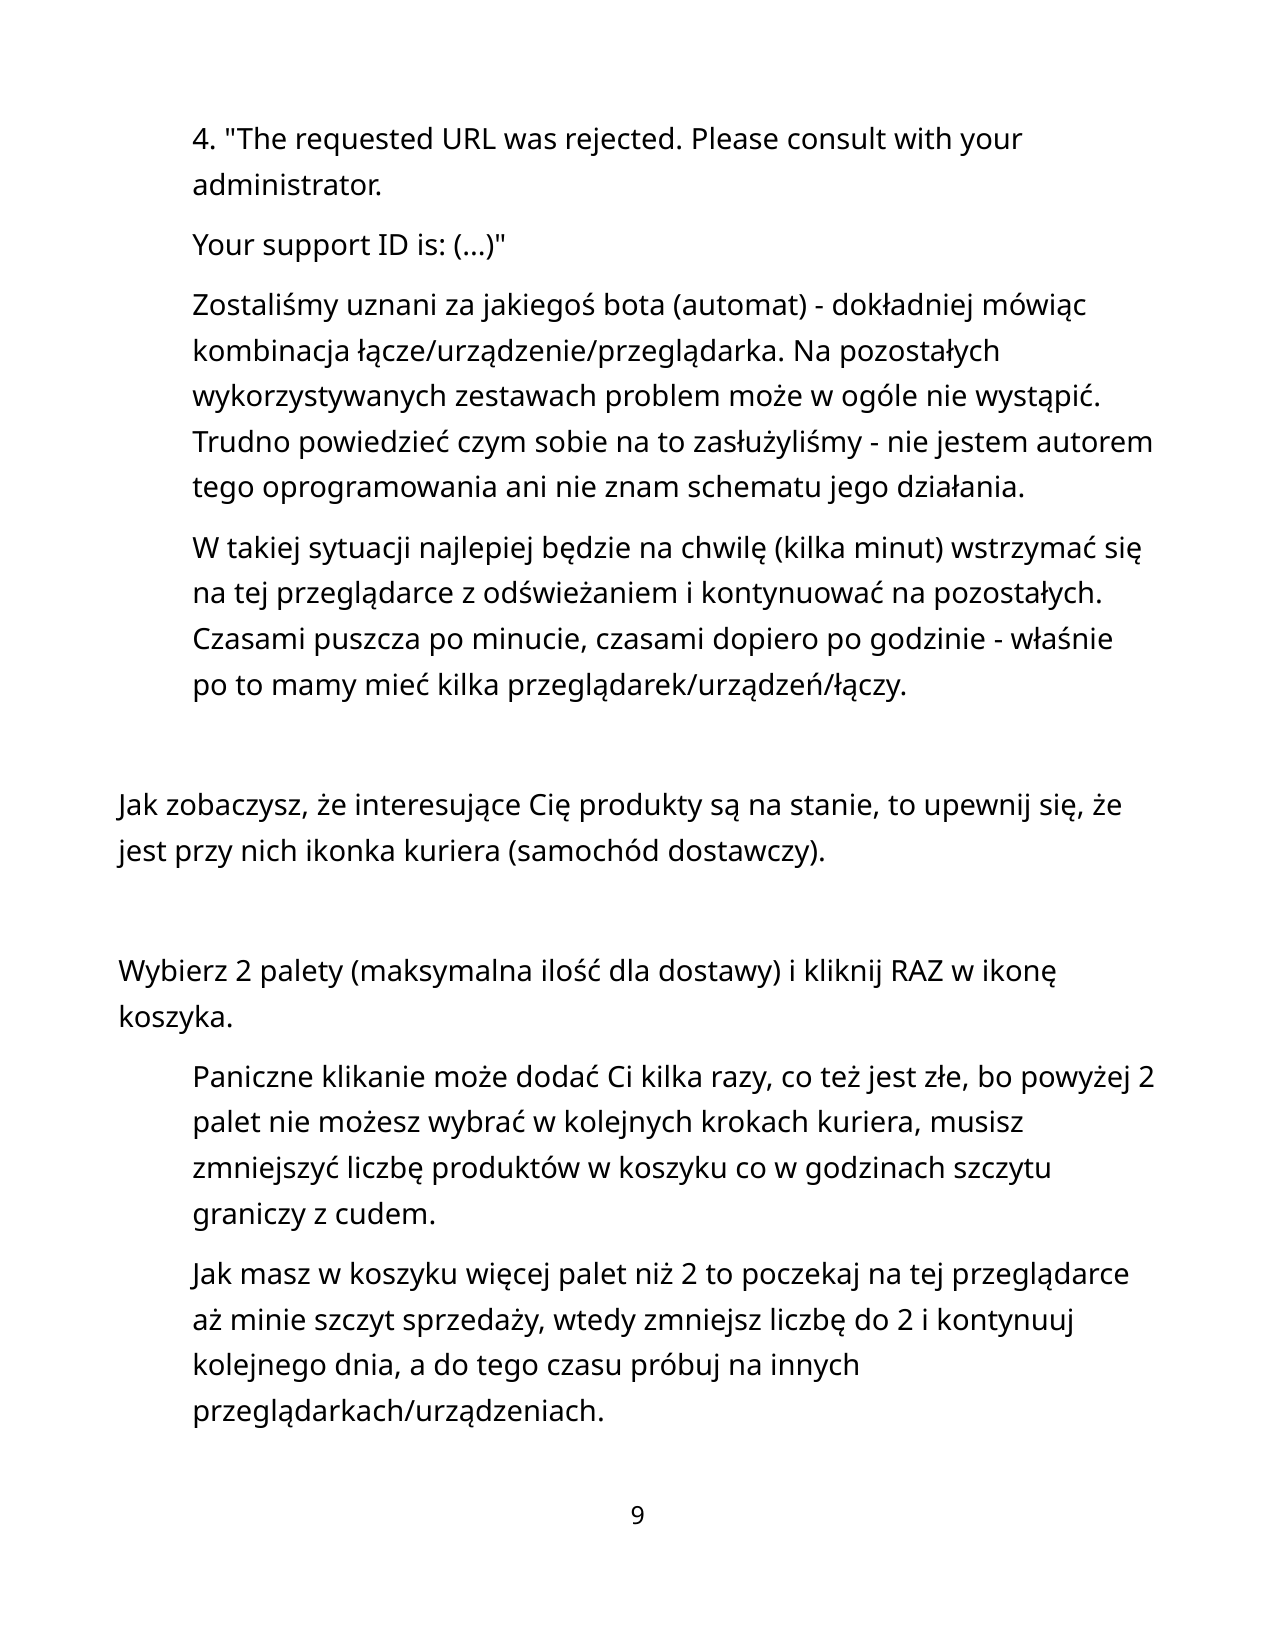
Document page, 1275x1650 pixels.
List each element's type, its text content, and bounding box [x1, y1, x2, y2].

text Wybierz 2 palety (maksymalna ilość dla dostawy) i kliknij RAZ w ikonę koszyka. [118, 950, 1157, 1036]
text Jak masz w koszyku więcej palet niż 2 to poczekaj na tej przeglądarce aż minie szczyt sprzedaży, wtedy zmniejsz liczbę do 2 i kontynuuj kolejnego dnia, a do tego czasu próbuj na innych przeglądarkach/urządzeniach. [192, 1253, 1157, 1430]
text Zostaliśmy uznani za jakiegoś bota (automat) - dokładniej mówiąc kombinacja łącze/urządzenie/przeglądarka. Na pozostałych wykorzystywanych zestawach problem może w ogóle nie wystąpić. Trudno powiedzieć czym sobie na to zasłużyliśmy - nie jestem autorem tego oprogramowania ani nie znam schematu jego działania. [192, 284, 1157, 506]
text 4. "The requested URL was rejected. Please consult with your administrator. [192, 118, 1157, 203]
text Your support ID is: (...)" [192, 224, 1157, 264]
text Paniczne klikanie może dodać Ci kilka razy, co też jest złe, bo powyżej 2 palet nie możesz wybrać w kolejnych krokach kuriera, musisz zmniejszyć liczbę produktów w koszyku co w godzinach szczytu graniczy z cudem. [192, 1056, 1157, 1233]
text W takiej sytuacji najlepiej będzie na chwilę (kilka minut) wstrzymać się na tej przeglądarce z odświeżaniem i kontynuować na pozostałych. Czasami puszcza po minucie, czasami dopiero po godzinie - właśnie po to mamy mieć kilka przeglądarek/urządzeń/łączy. [192, 527, 1157, 703]
text Jak zobaczysz, że interesujące Cię produkty są na stanie, to upewnij się, że jest przy nich ikonka kuriera (samochód dostawczy). [118, 784, 1157, 869]
